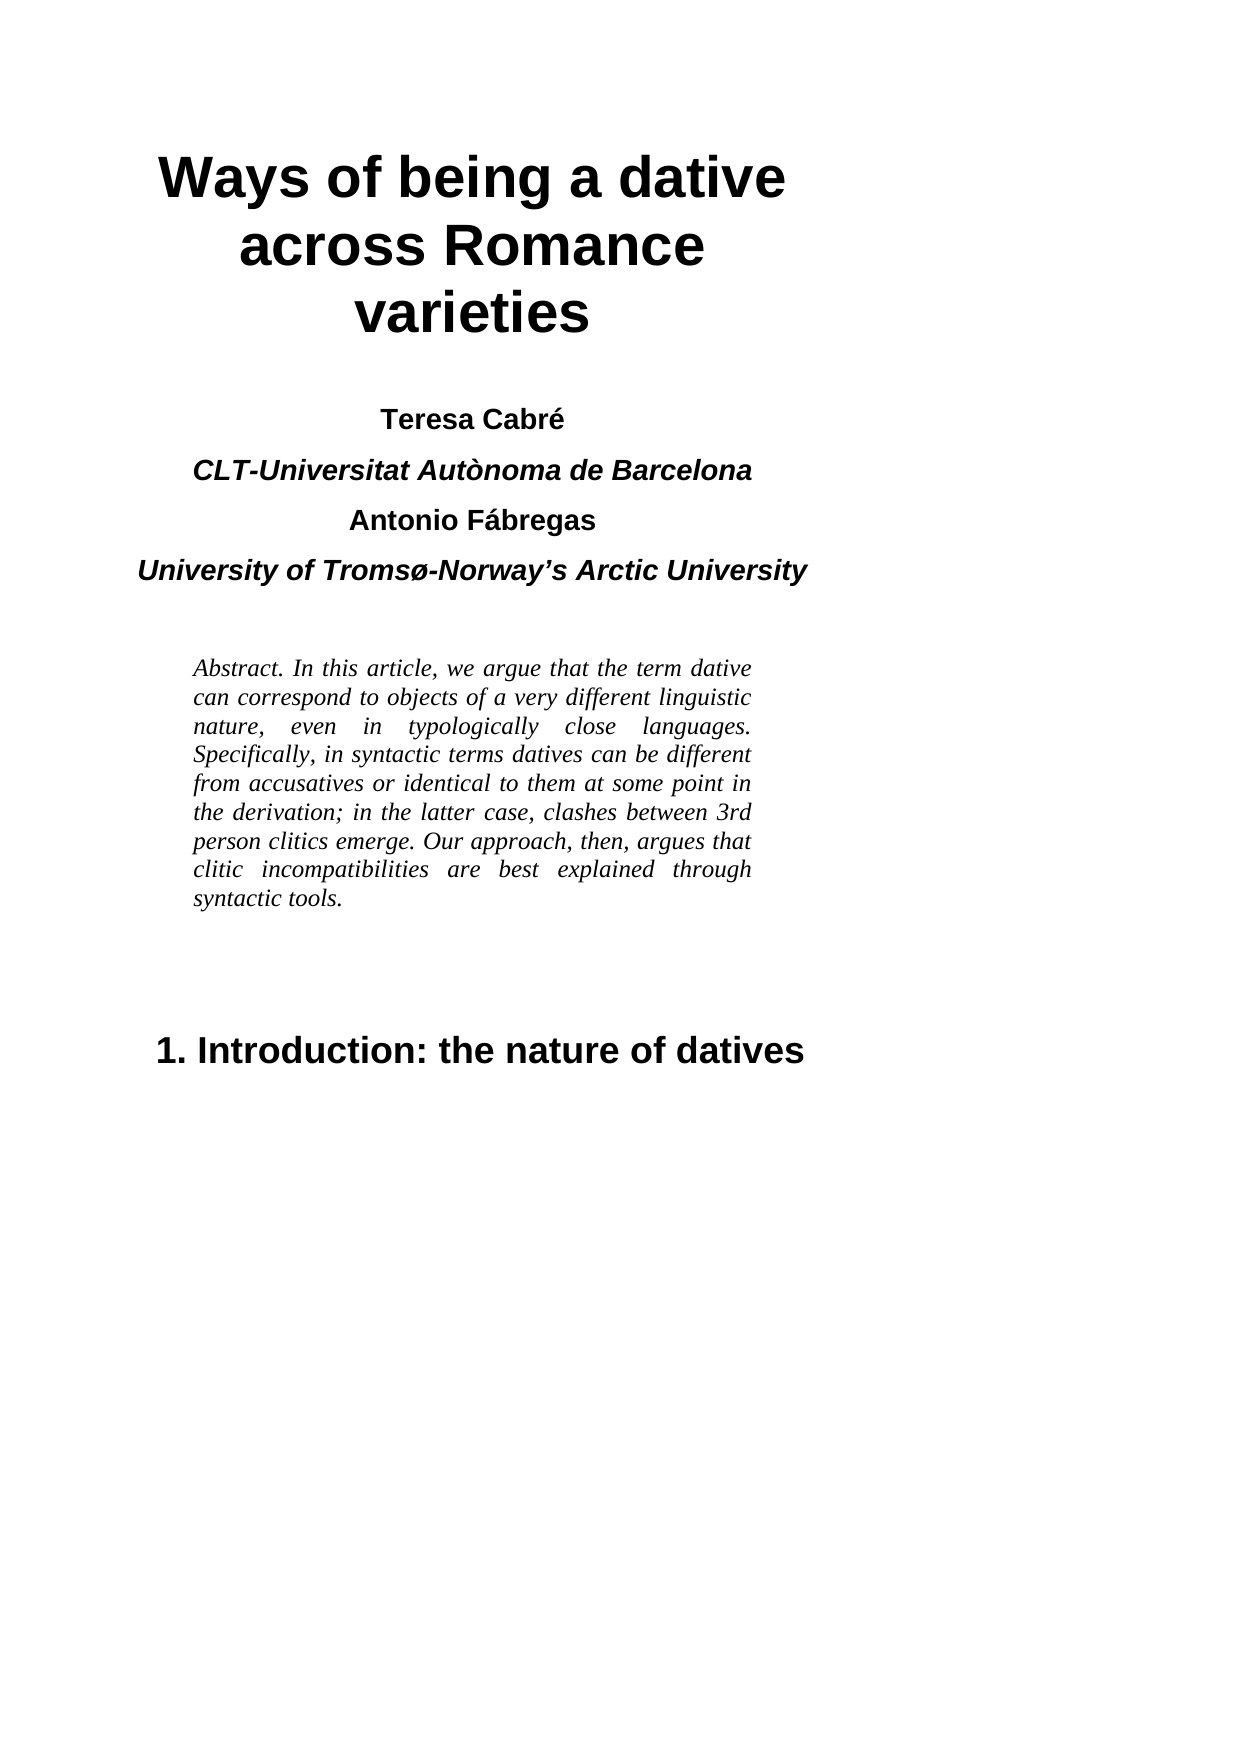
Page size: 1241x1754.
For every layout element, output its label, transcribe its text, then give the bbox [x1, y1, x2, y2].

text Teresa Cabré [118, 402, 827, 436]
text Abstract. In this article, we argue that the term dative can correspond to objects of a very different linguistic nature, even in typologically close languages. Specifically, in syntactic terms datives can be different from accusatives or identical to them at some point in the derivation; in the latter case, clashes between 3rd person clitics emerge. Our approach, then, argues that clitic incompatibilities are best explained through syntactic tools. [193, 653, 752, 912]
text Antonio Fábregas [118, 503, 827, 536]
text University of Tromsø-Norway’s Arctic University [118, 553, 827, 586]
text 1. Introduction: the nature of datives [156, 1028, 827, 1071]
text CLT-Universitat Autònoma de Barcelona [118, 452, 827, 486]
subtitle Ways of being a dative across Romance varieties [118, 143, 827, 344]
